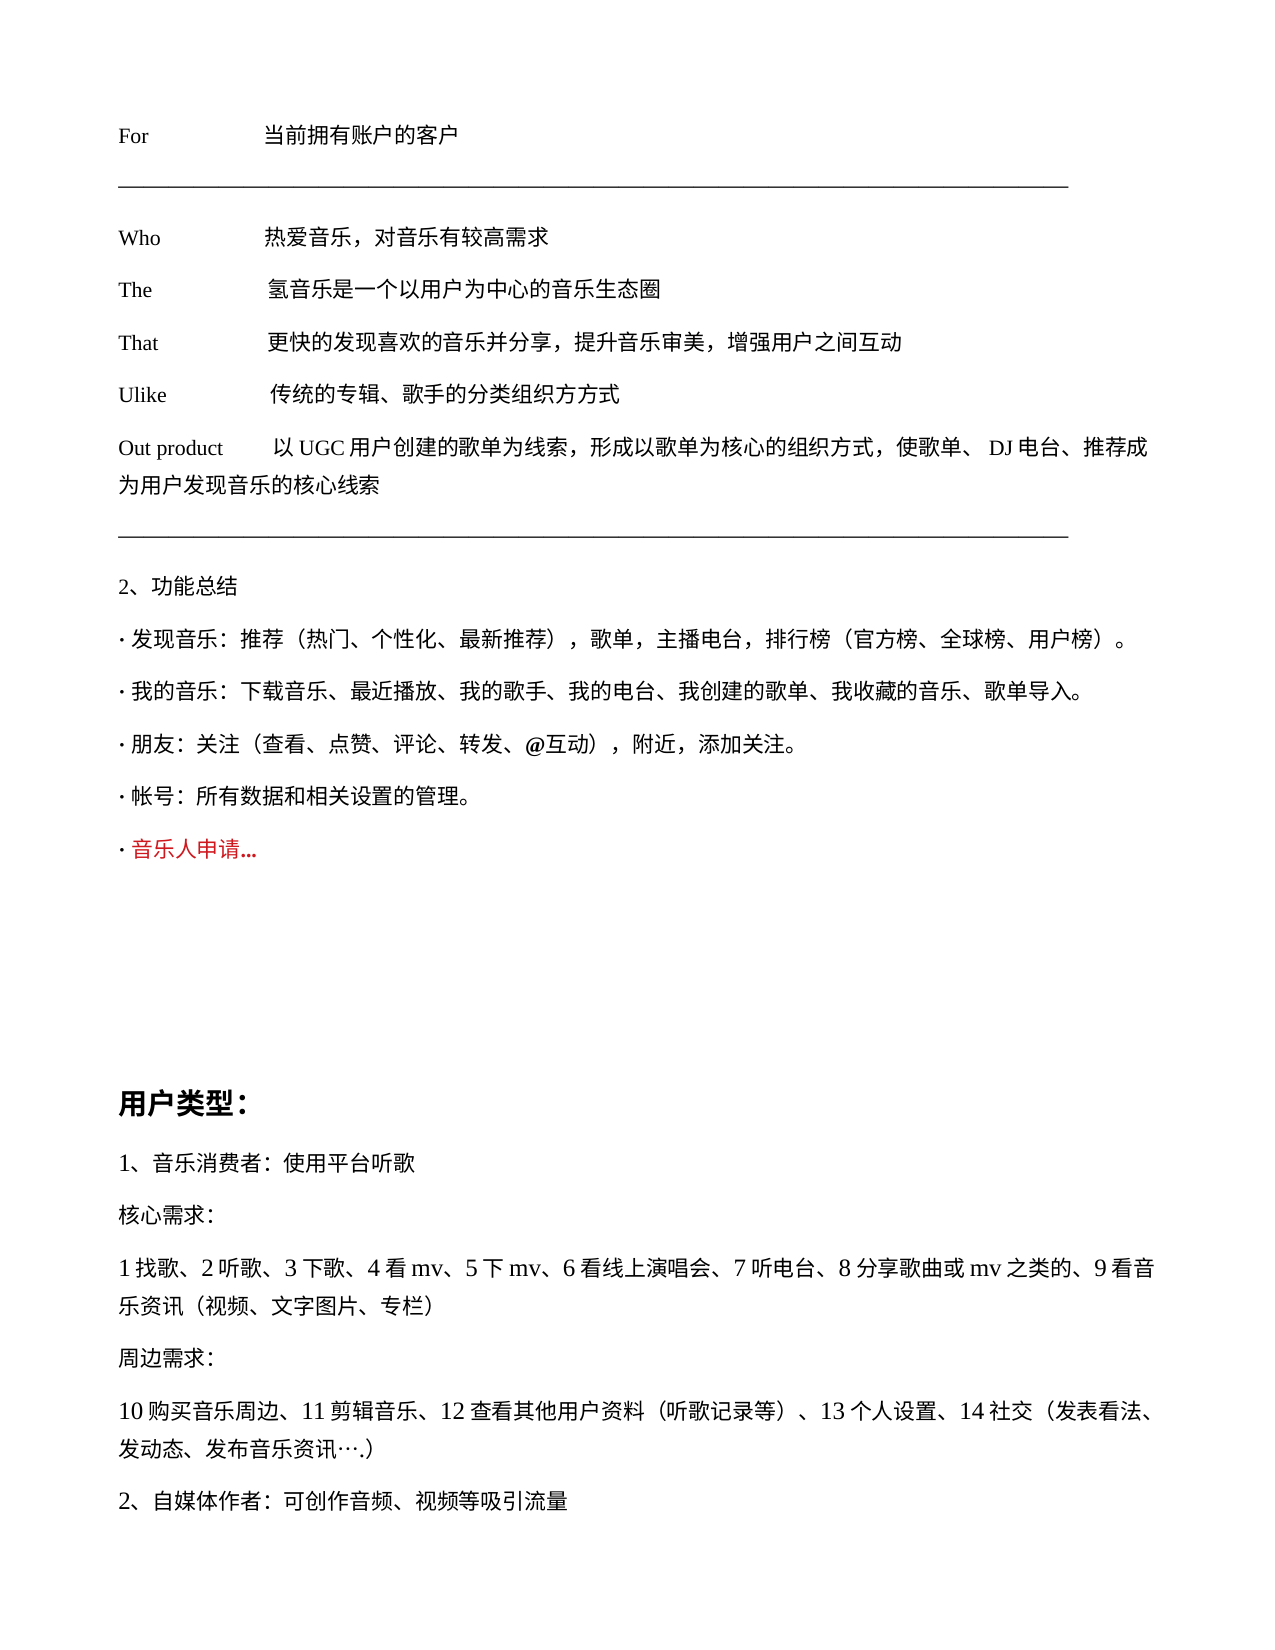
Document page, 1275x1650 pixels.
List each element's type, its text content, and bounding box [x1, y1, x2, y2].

text 1找歌、2听歌、3下歌、4看mv、5下mv、6看线上演唱会、7听电台、8分享歌曲或mv之类的、9看音乐资讯（视频、文字图片、专栏） [118, 1251, 1157, 1320]
text 2、自媒体作者：可创作音频、视频等吸引流量 [118, 1484, 1157, 1516]
text Who 热爱音乐，对音乐有较高需求 [118, 220, 1157, 251]
text Ulike 传统的专辑、歌手的分类组织方方式 [118, 377, 1157, 409]
text · 帐号：所有数据和相关设置的管理。 [118, 779, 1157, 811]
text 周边需求： [118, 1341, 1157, 1373]
text —————————————————————————————————————— [118, 520, 1157, 549]
text 10购买音乐周边、11剪辑音乐、12查看其他用户资料（听歌记录等）、13个人设置、14社交（发表看法、发动态、发布音乐资讯….） [118, 1394, 1157, 1463]
text 2、功能总结 [118, 569, 1157, 601]
text The 氢音乐是一个以用户为中心的音乐生态圈 [118, 272, 1157, 304]
text · 发现音乐：推荐（热门、个性化、最新推荐），歌单，主播电台，排行榜（官方榜、全球榜、用户榜）。 [118, 622, 1157, 653]
text That 更快的发现喜欢的音乐并分享，提升音乐审美，增强用户之间互动 [118, 325, 1157, 356]
text 1、音乐消费者：使用平台听歌 [118, 1146, 1157, 1177]
text · 音乐人申请... [118, 832, 1157, 863]
text —————————————————————————————————————— [118, 171, 1157, 199]
text · 我的音乐：下载音乐、最近播放、我的歌手、我的电台、我创建的歌单、我收藏的音乐、歌单导入。 [118, 674, 1157, 706]
text Out product 以UGC用户创建的歌单为线索，形成以歌单为核心的组织方式，使歌单、 DJ电台、推荐成 为用户发现音乐的核心线索 [118, 430, 1157, 499]
text · 朋友：关注（查看、点赞、评论、转发、@互动），附近，添加关注。 [118, 727, 1157, 758]
text 核心需求： [118, 1198, 1157, 1230]
text For 当前拥有账户的客户 [118, 118, 1157, 150]
text 用户类型： [118, 1080, 1157, 1123]
